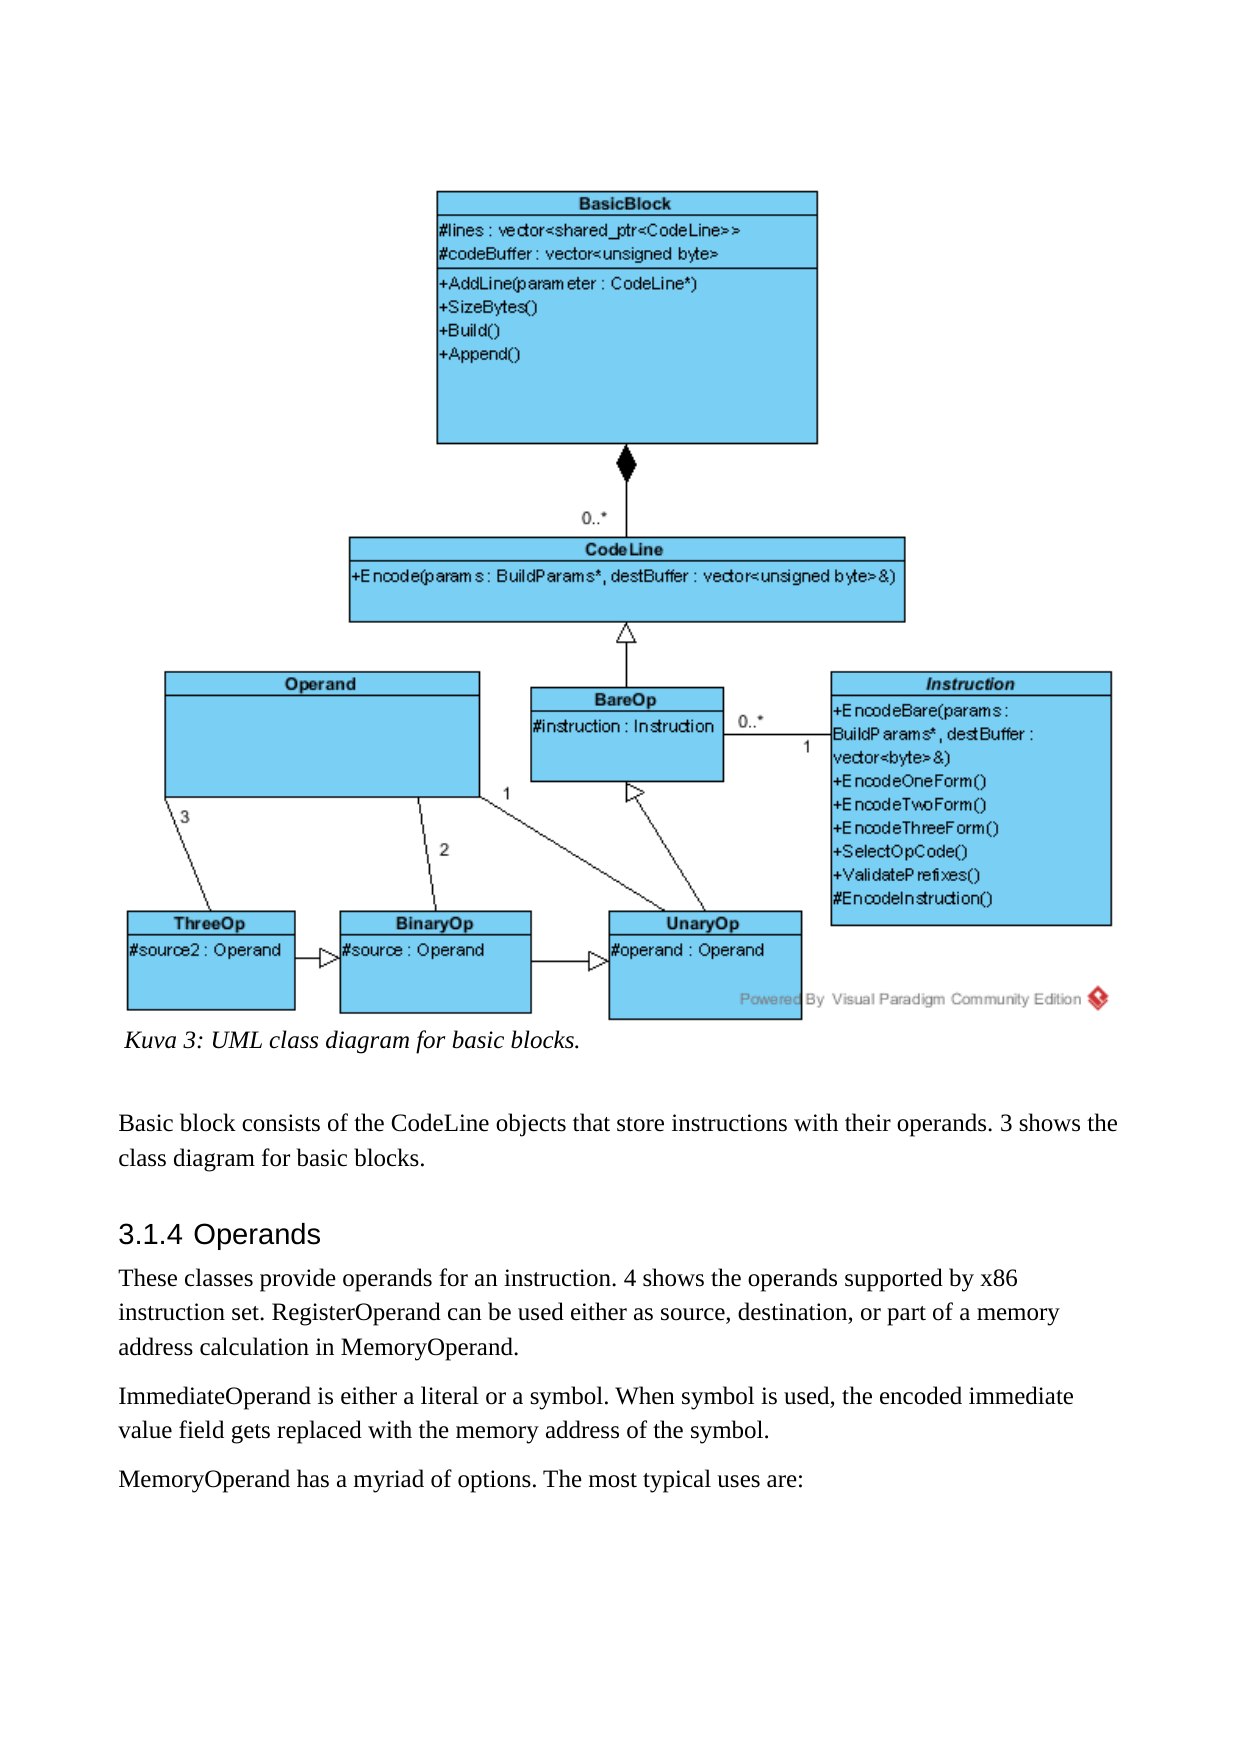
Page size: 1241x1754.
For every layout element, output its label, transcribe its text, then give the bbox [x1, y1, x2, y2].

text Kuva 3: UML class diagram for basic blocks. [124, 1025, 1116, 1053]
picture [124, 188, 1117, 1025]
subtitle Operands [118, 1217, 1122, 1250]
text These classes provide operands for an instruction. Kuva 4 shows the operands supported by x86 instruction set. RegisterOperand can be used either as source, destination, or part of a memory address calculation in MemoryOperand. [118, 1263, 1122, 1361]
text Basic block consists of the CodeLine objects that store instructions with their operands. Kuva 3 shows the class diagram for basic blocks. [118, 1108, 1122, 1171]
text MemoryOperand has a myriad of options. The most typical uses are: [118, 1464, 1122, 1493]
text ImmediateOperand is either a literal or a symbol. When symbol is used, the encoded immediate value field gets replaced with the memory address of the symbol. [118, 1381, 1122, 1444]
